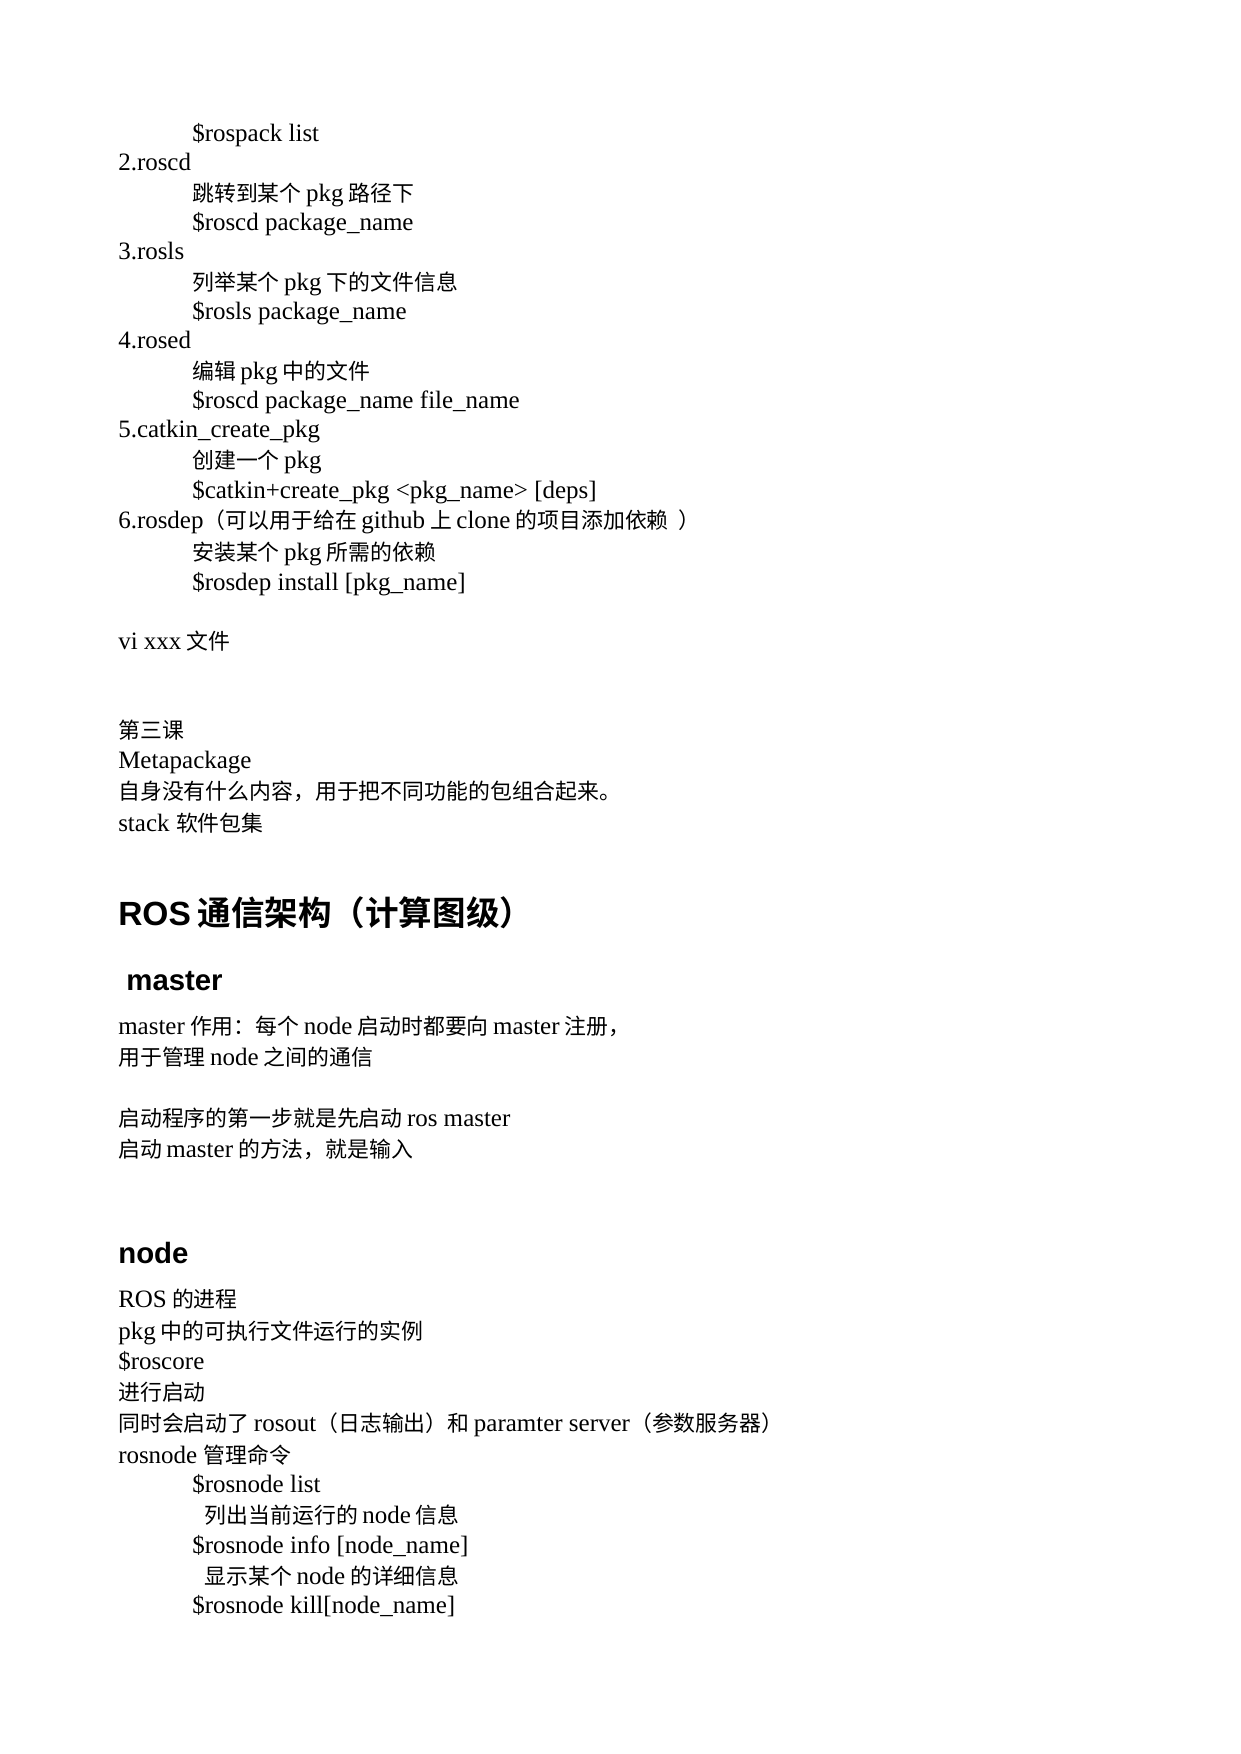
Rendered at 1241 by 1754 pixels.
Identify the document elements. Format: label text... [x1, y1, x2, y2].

text $rosnode list [118, 1469, 1122, 1498]
text $catkin+create_pkg <pkg_name> [deps] [118, 475, 1122, 503]
text vi xxx文件 [118, 624, 1122, 656]
text 创建一个pkg [118, 443, 1122, 475]
text 5.catkin_create_pkg [118, 414, 1122, 443]
text rosnode 管理命令 [118, 1438, 1122, 1469]
text $rosnode kill[node_name] [118, 1590, 1122, 1619]
text 进行启动 [118, 1374, 1122, 1406]
text $rosdep install [pkg_name] [118, 567, 1122, 596]
text stack 软件包集 [118, 806, 1122, 837]
text 列出当前运行的node信息 [118, 1498, 1122, 1530]
text $roscd package_name [118, 207, 1122, 236]
text 跳转到某个pkg路径下 [118, 176, 1122, 207]
text Metapackage [118, 745, 1122, 774]
text $rospack list [118, 118, 1122, 147]
text $rosls package_name [118, 296, 1122, 325]
text pkg中的可执行文件运行的实例 [118, 1314, 1122, 1346]
text 显示某个node的详细信息 [118, 1559, 1122, 1590]
text master作用：每个node启动时都要向master注册， [118, 1009, 1122, 1040]
text 用于管理node之间的通信 [118, 1040, 1122, 1072]
text 启动程序的第一步就是先启动ros master [118, 1101, 1122, 1132]
text 列举某个pkg下的文件信息 [118, 265, 1122, 296]
text 同时会启动了rosout（日志输出）和paramter server（参数服务器） [118, 1406, 1122, 1438]
text 编辑pkg中的文件 [118, 354, 1122, 386]
text $roscd package_name file_name [118, 386, 1122, 414]
text $roscore [118, 1346, 1122, 1374]
subtitle node [118, 1236, 1122, 1270]
text $rosnode info [node_name] [118, 1530, 1122, 1559]
text 4.rosed [118, 325, 1122, 354]
text 第三课 [118, 713, 1122, 745]
text 3.rosls [118, 236, 1122, 265]
text 启动master的方法，就是输入 [118, 1132, 1122, 1164]
text 自身没有什么内容，用于把不同功能的包组合起来。 [118, 774, 1122, 806]
subtitle master [118, 962, 1122, 996]
subtitle ROS通信架构（计算图级） [118, 887, 1122, 935]
text ROS的进程 [118, 1282, 1122, 1314]
text 安装某个pkg所需的依赖 [118, 535, 1122, 567]
text 6.rosdep（可以用于给在github上clone的项目添加依赖 ） [118, 503, 1122, 535]
text 2.roscd [118, 147, 1122, 176]
